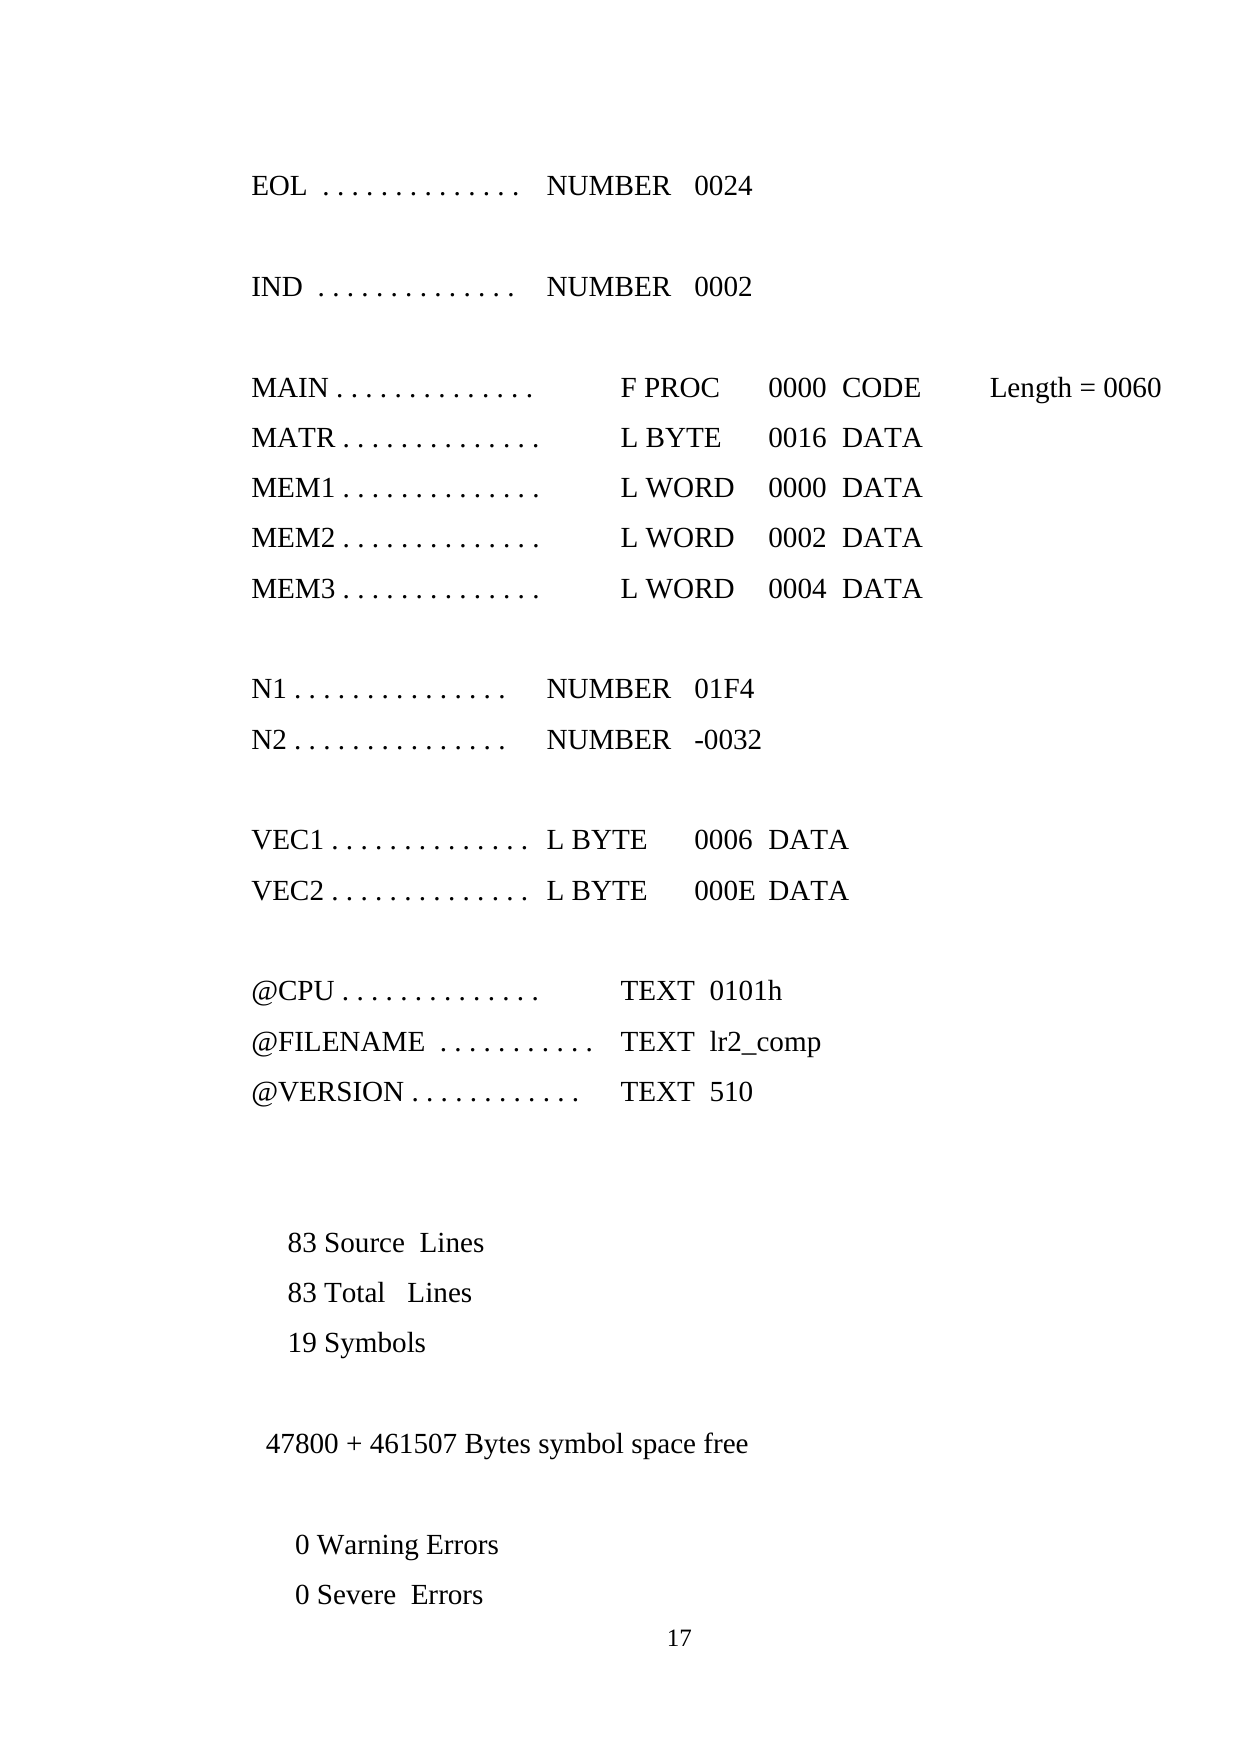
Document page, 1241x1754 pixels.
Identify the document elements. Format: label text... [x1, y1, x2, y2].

text 83 Total Lines [177, 1275, 1181, 1309]
text MATR . . . . . . . . . . . . . . L BYTE 0016 DATA [177, 420, 1181, 453]
text 0 Warning Errors [177, 1527, 1181, 1560]
text 19 Symbols [177, 1326, 1181, 1359]
text MAIN . . . . . . . . . . . . . . F PROC 0000 CODE Length = 0060 [177, 370, 1181, 403]
text MEM3 . . . . . . . . . . . . . . L WORD 0004 DATA [177, 571, 1181, 604]
text VEC2 . . . . . . . . . . . . . . L BYTE 000E DATA [177, 873, 1181, 906]
text EOL . . . . . . . . . . . . . . NUMBER 0024 [177, 168, 1181, 202]
text MEM2 . . . . . . . . . . . . . . L WORD 0002 DATA [177, 521, 1181, 554]
text VEC1 . . . . . . . . . . . . . . L BYTE 0006 DATA [177, 822, 1181, 856]
text N2 . . . . . . . . . . . . . . . NUMBER -0032 [177, 722, 1181, 755]
text 83 Source Lines [177, 1225, 1181, 1258]
text @VERSION . . . . . . . . . . . . TEXT 510 [177, 1074, 1181, 1108]
text IND . . . . . . . . . . . . . . NUMBER 0002 [177, 269, 1181, 303]
text 47800 + 461507 Bytes symbol space free [177, 1426, 1181, 1460]
text MEM1 . . . . . . . . . . . . . . L WORD 0000 DATA [177, 470, 1181, 504]
text N1 . . . . . . . . . . . . . . . NUMBER 01F4 [177, 672, 1181, 705]
text 0 Severe Errors [177, 1577, 1181, 1611]
text @CPU . . . . . . . . . . . . . . TEXT 0101h [177, 973, 1181, 1007]
text @FILENAME . . . . . . . . . . . TEXT lr2_comp [177, 1024, 1181, 1057]
